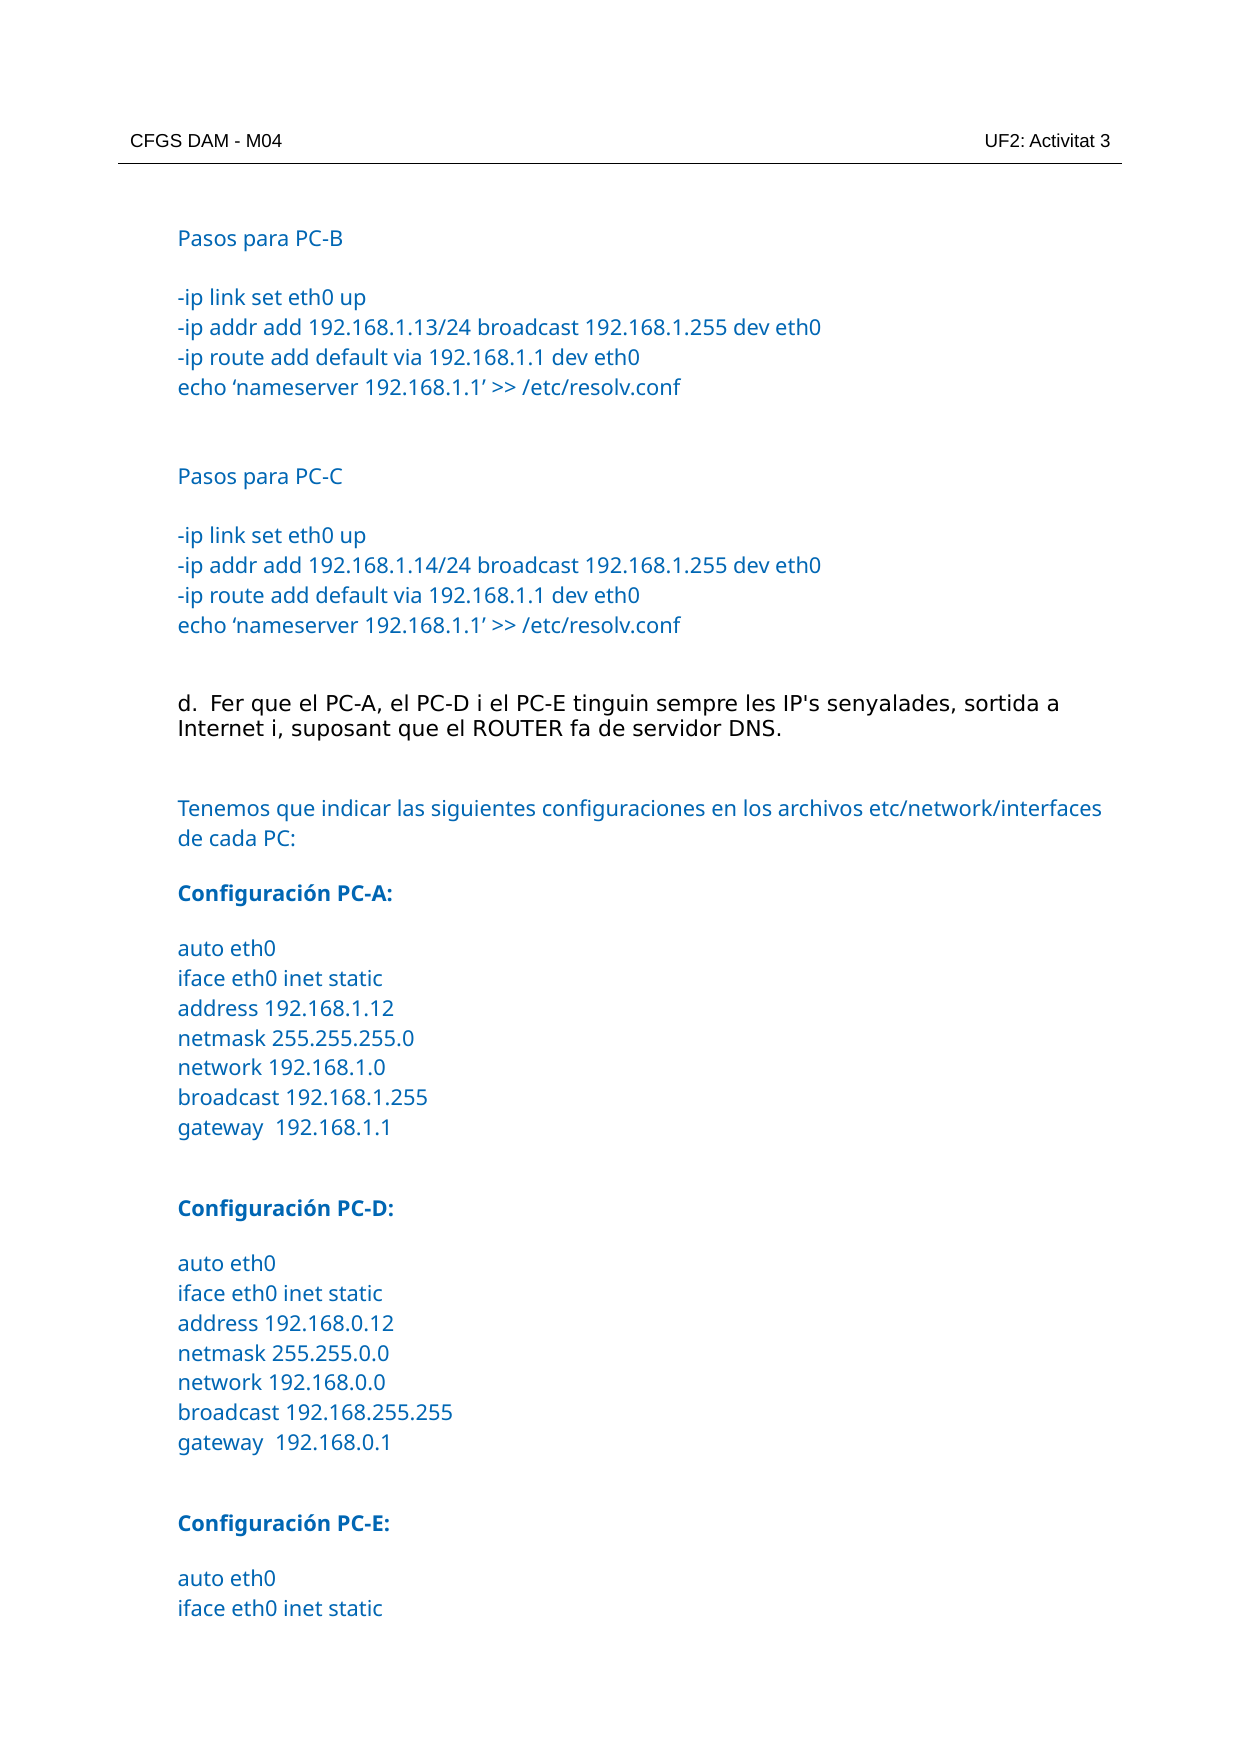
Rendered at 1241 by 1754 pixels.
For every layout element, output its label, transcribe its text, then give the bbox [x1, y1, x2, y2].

text Configuración PC-A: [177, 878, 1122, 908]
text Pasos para PC-B [177, 223, 1122, 252]
text -ip route add default via 192.168.1.1 dev eth0 [177, 580, 1122, 610]
text Configuración PC-E: [177, 1508, 1122, 1537]
text echo ‘nameserver 192.168.1.1’ >> /etc/resolv.conf [177, 610, 1122, 640]
text auto eth0 iface eth0 inet static address 192.168.1.12 netmask 255.255.255.0 network 192.168.1.0 broadcast 192.168.1.255 gateway 192.168.1.1 [177, 933, 1122, 1142]
text -ip link set eth0 up [177, 521, 1122, 550]
text -ip route add default via 192.168.1.1 dev eth0 [177, 342, 1122, 372]
text echo ‘nameserver 192.168.1.1’ >> /etc/resolv.conf [177, 372, 1122, 401]
text -ip addr add 192.168.1.14/24 broadcast 192.168.1.255 dev eth0 [177, 550, 1122, 580]
text auto eth0 iface eth0 inet static address 192.168.0.12 netmask 255.255.0.0 network 192.168.0.0 broadcast 192.168.255.255 gateway 192.168.0.1 [177, 1248, 1122, 1457]
text Configuración PC-D: [177, 1193, 1122, 1223]
text -ip addr add 192.168.1.13/24 broadcast 192.168.1.255 dev eth0 [177, 312, 1122, 342]
list Fer que el PC-A, el PC-D i el PC-E tinguin sempre les IP's senyalades, sortida a Internet i, suposant que el ROUTER fa de servidor DNS. [177, 691, 1122, 742]
text Pasos para PC-C [177, 461, 1122, 491]
text Tenemos que indicar las siguientes configuraciones en los archivos etc/network/interfaces de cada PC: [177, 793, 1122, 852]
text auto eth0 iface eth0 inet static [177, 1563, 1122, 1623]
text -ip link set eth0 up [177, 282, 1122, 312]
